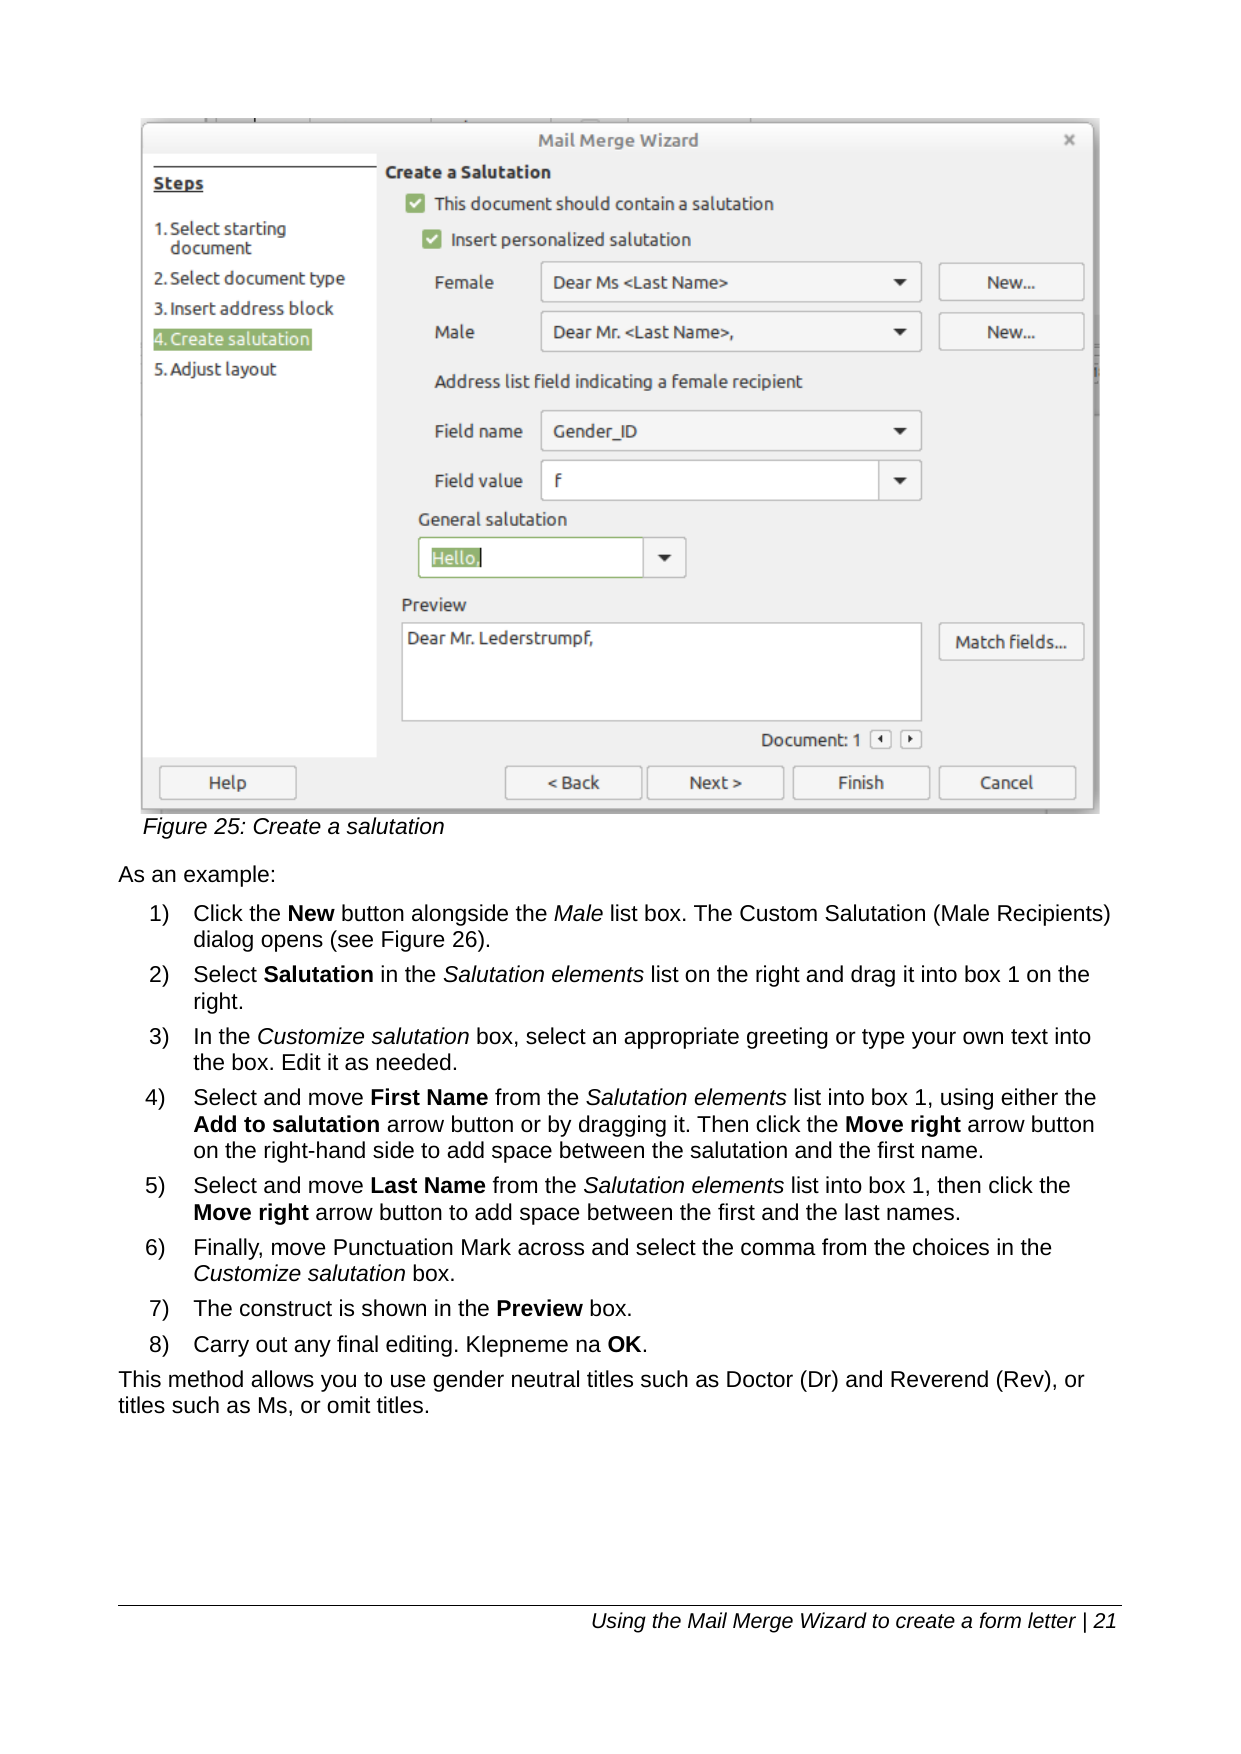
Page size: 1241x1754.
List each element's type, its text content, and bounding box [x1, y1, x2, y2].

text Figure 25: Create a salutation [143, 814, 1097, 839]
text This method allows you to use gender neutral titles such as Doctor (Dr) and Reverend (Rev), or titles such as Ms, or omit titles. [118, 1366, 1122, 1418]
list Click the New button alongside the Male list box. The Custom Salutation (Male Recipients) dialog opens (see Figure 26). [169, 900, 1122, 952]
list As an example: [118, 861, 1122, 887]
list Select and move First Name from the Salutation elements list into box 1, using either the Add to salutation arrow button or by dragging it. Then click the Move right arrow button on the right-hand side to add space between the salutation and the first name. [165, 1084, 1122, 1163]
picture [140, 118, 1100, 814]
list The construct is shown in the Preview box. [169, 1295, 1122, 1322]
list Carry out any final editing. Klepneme na OK. [169, 1331, 1122, 1357]
list Select and move Last Name from the Salutation elements list into box 1, then click the Move right arrow button to add space between the first and the last names. [165, 1172, 1122, 1225]
list Finally, move Punctuation Mark across and select the comma from the choices in the Customize salutation box. [165, 1234, 1122, 1287]
list In the Customize salutation box, select an appropriate greeting or type your own text into the box. Edit it as needed. [169, 1023, 1122, 1076]
list Select Salutation in the Salutation elements list on the right and drag it into box 1 on the right. [169, 961, 1122, 1014]
